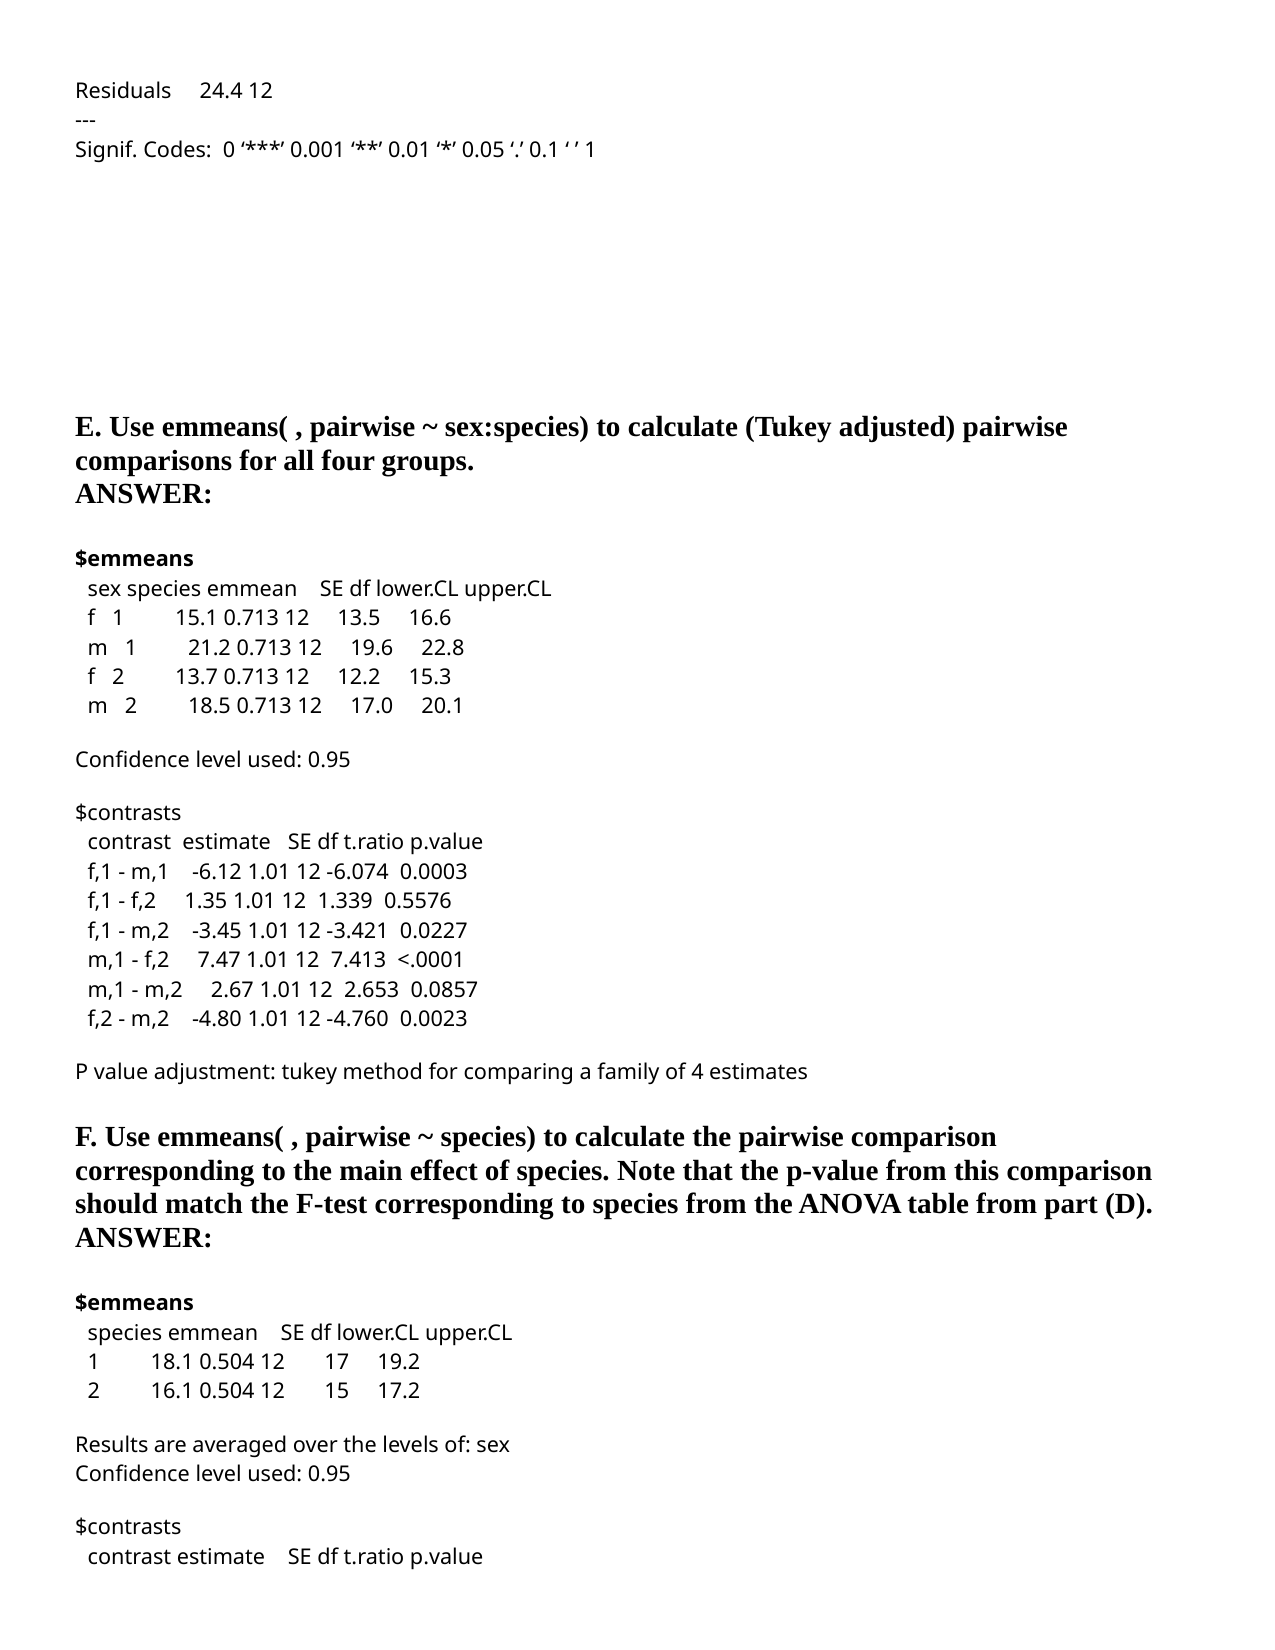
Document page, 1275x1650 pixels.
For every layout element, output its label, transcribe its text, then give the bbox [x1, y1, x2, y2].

text F. Use emmeans( , pairwise ~ species) to calculate the pairwise comparison [75, 1119, 1200, 1153]
text ANSWER: [75, 1220, 1200, 1254]
text f 2 13.7 0.713 12 12.2 15.3 [75, 661, 1200, 691]
text Results are averaged over the levels of: sex [75, 1429, 1200, 1458]
text Confidence level used: 0.95 [75, 744, 1200, 773]
text Confidence level used: 0.95 [75, 1458, 1200, 1488]
text comparisons for all four groups. [75, 443, 1200, 476]
text P value adjustment: tukey method for comparing a family of 4 estimates [75, 1057, 1200, 1086]
text 2 16.1 0.504 12 15 17.2 [75, 1376, 1200, 1405]
text contrast estimate SE df t.ratio p.value [75, 1541, 1200, 1570]
text f,1 - m,2 -3.45 1.01 12 -3.421 0.0227 [75, 915, 1200, 944]
text m 1 21.2 0.713 12 19.6 22.8 [75, 632, 1200, 661]
text $contrasts [75, 1511, 1200, 1541]
text 1 18.1 0.504 12 17 19.2 [75, 1346, 1200, 1376]
text m,1 - m,2 2.67 1.01 12 2.653 0.0857 [75, 974, 1200, 1003]
text ANSWER: [75, 476, 1200, 510]
text Residuals 24.4 12 [75, 75, 1200, 104]
text Signif. Codes: 0 ‘***’ 0.001 ‘**’ 0.01 ‘*’ 0.05 ‘.’ 0.1 ‘ ’ 1 [75, 134, 1200, 163]
text corresponding to the main effect of species. Note that the p-value from this comparison should match the F-test corresponding to species from the ANOVA table from part (D). [75, 1153, 1200, 1220]
text contrast estimate SE df t.ratio p.value [75, 827, 1200, 856]
text m,1 - f,2 7.47 1.01 12 7.413 <.0001 [75, 944, 1200, 974]
text f,1 - f,2 1.35 1.01 12 1.339 0.5576 [75, 886, 1200, 915]
text f,2 - m,2 -4.80 1.01 12 -4.760 0.0023 [75, 1003, 1200, 1033]
text m 2 18.5 0.713 12 17.0 20.1 [75, 691, 1200, 720]
text --- [75, 104, 1200, 134]
text species emmean SE df lower.CL upper.CL [75, 1317, 1200, 1346]
text $emmeans [75, 1287, 1200, 1317]
text f 1 15.1 0.713 12 13.5 16.6 [75, 602, 1200, 632]
text sex species emmean SE df lower.CL upper.CL [75, 573, 1200, 602]
text $contrasts [75, 797, 1200, 827]
text f,1 - m,1 -6.12 1.01 12 -6.074 0.0003 [75, 856, 1200, 886]
text $emmeans [75, 543, 1200, 573]
text E. Use emmeans( , pairwise ~ sex:species) to calculate (Tukey adjusted) pairwise [75, 409, 1200, 443]
